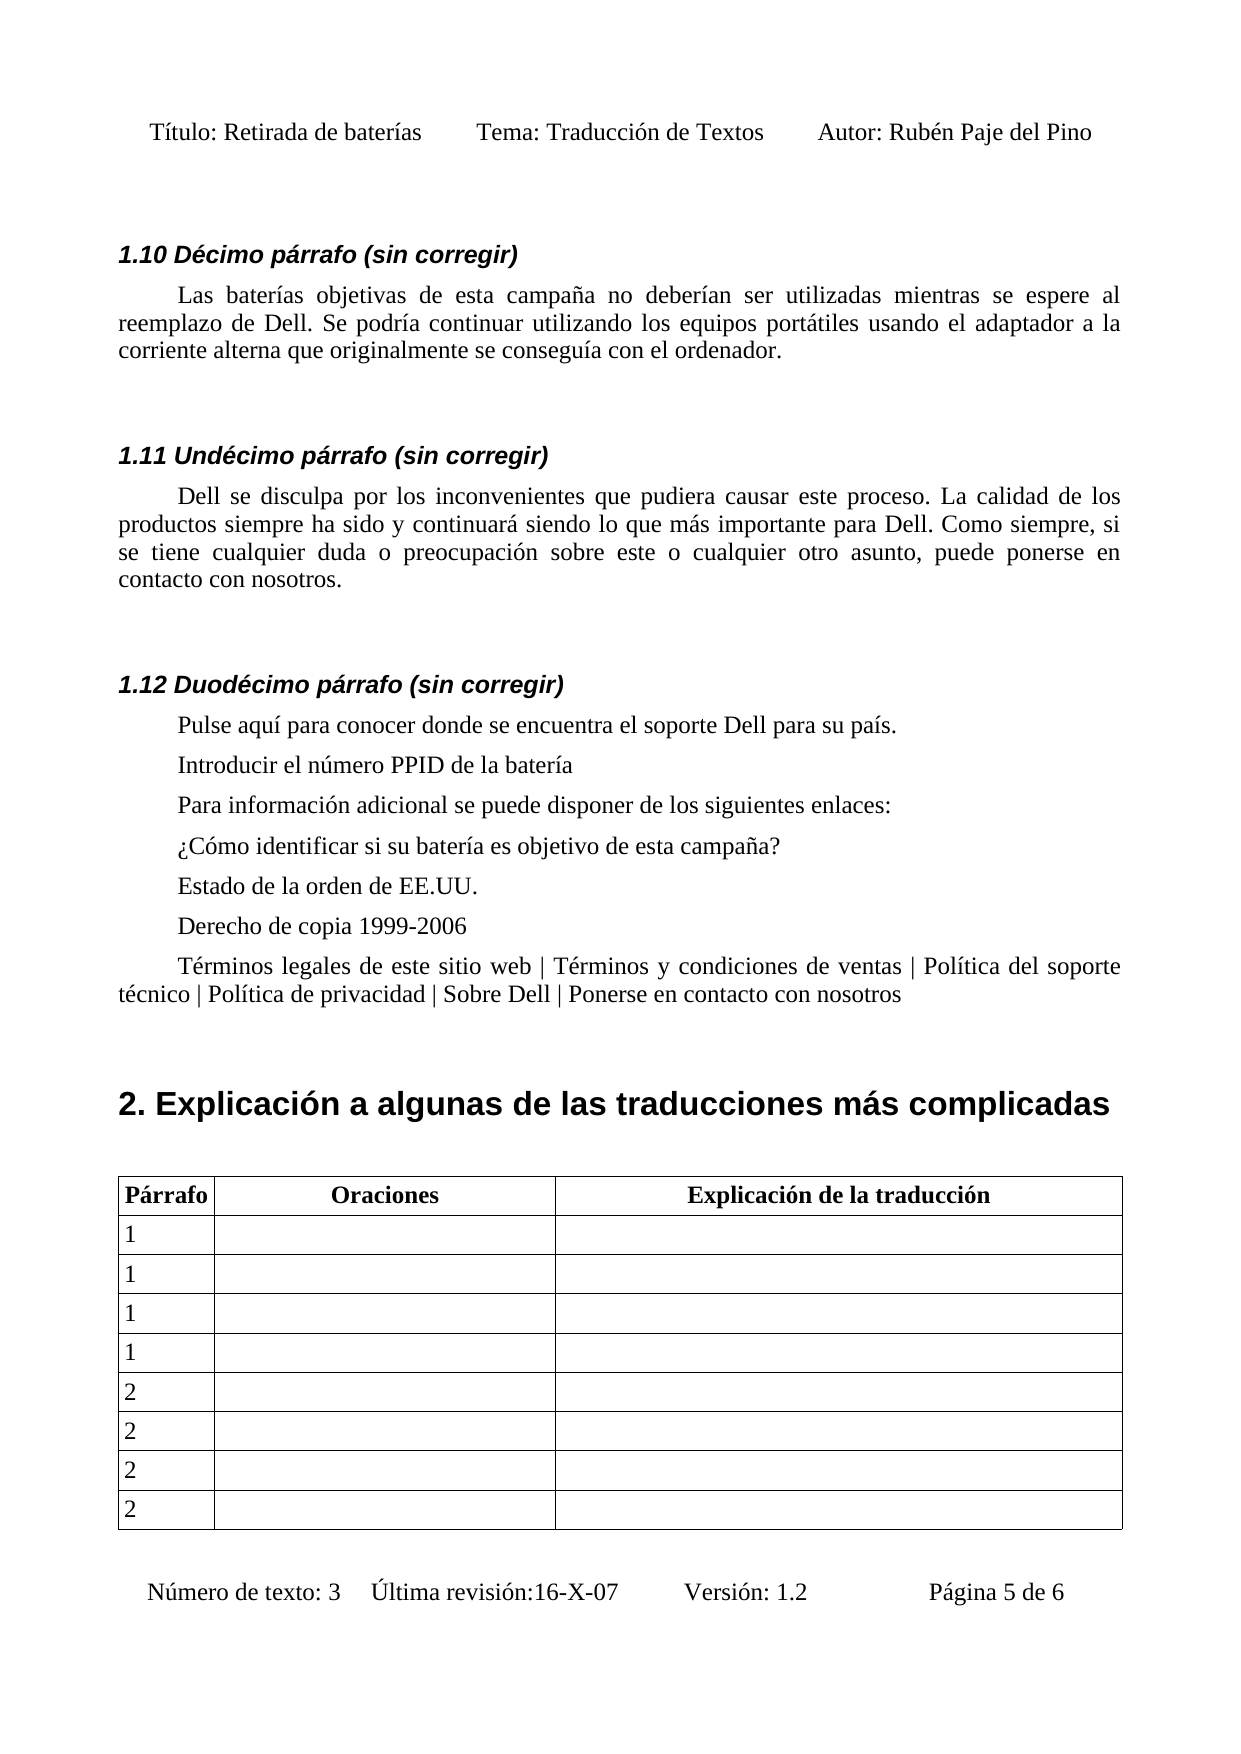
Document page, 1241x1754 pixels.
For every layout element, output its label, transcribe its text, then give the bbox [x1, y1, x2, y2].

table_cell [215, 1334, 555, 1372]
table_cell [556, 1412, 1122, 1450]
table_cell [556, 1334, 1122, 1372]
table_header Párrafo [119, 1177, 214, 1215]
text Términos legales de este sitio web | Términos y condiciones de ventas | Política del soporte técnico | Política de privacidad | Sobre Dell | Ponerse en contacto con nosotros [118, 952, 1122, 1008]
table_cell 2 [119, 1451, 214, 1490]
table_cell [556, 1491, 1122, 1529]
table_cell [215, 1255, 555, 1293]
table_cell [215, 1294, 555, 1333]
table_cell [215, 1491, 555, 1529]
table_header Oraciones [215, 1177, 555, 1215]
text Para información adicional se puede disponer de los siguientes enlaces: [118, 792, 1122, 819]
text Estado de la orden de EE.UU. [118, 872, 1122, 900]
table_cell 2 [119, 1373, 214, 1411]
subtitle 1.11 Undécimo párrafo (sin corregir) [118, 442, 1122, 470]
table_cell [556, 1294, 1122, 1333]
subtitle 2. Explicación a algunas de las traducciones más complicadas [118, 1086, 1122, 1123]
table_cell [215, 1451, 555, 1490]
text ¿Cómo identificar si su batería es objetivo de esta campaña? [118, 832, 1122, 859]
table_cell [556, 1451, 1122, 1490]
text Derecho de copia 1999-2006 [118, 912, 1122, 940]
table_cell [556, 1373, 1122, 1411]
table_cell [215, 1373, 555, 1411]
table_cell [556, 1216, 1122, 1254]
table_cell 1 [119, 1216, 214, 1254]
text Dell se disculpa por los inconvenientes que pudiera causar este proceso. La calidad de los productos siempre ha sido y continuará siendo lo que más importante para Dell. Como siempre, si se tiene cualquier duda o preocupación sobre este o cualquier otro asunto, puede ponerse en contacto con nosotros. [118, 482, 1122, 593]
subtitle 1.12 Duodécimo párrafo (sin corregir) [118, 671, 1122, 699]
subtitle 1.10 Décimo párrafo (sin corregir) [118, 241, 1122, 268]
table_cell 2 [119, 1491, 214, 1529]
table_cell 2 [119, 1412, 214, 1450]
table_cell 1 [119, 1334, 214, 1372]
table_cell [215, 1216, 555, 1254]
table_cell 1 [119, 1255, 214, 1293]
table_cell [215, 1412, 555, 1450]
table_cell [556, 1255, 1122, 1293]
text Introducir el número PPID de la batería [118, 751, 1122, 779]
table_header Explicación de la traducción [556, 1177, 1122, 1215]
text Las baterías objetivas de esta campaña no deberían ser utilizadas mientras se espere al reemplazo de Dell. Se podría continuar utilizando los equipos portátiles usando el adaptador a la corriente alterna que originalmente se conseguía con el ordenador. [118, 281, 1122, 364]
text Pulse aquí para conocer donde se encuentra el soporte Dell para su país. [118, 711, 1122, 739]
table_cell 1 [119, 1294, 214, 1333]
